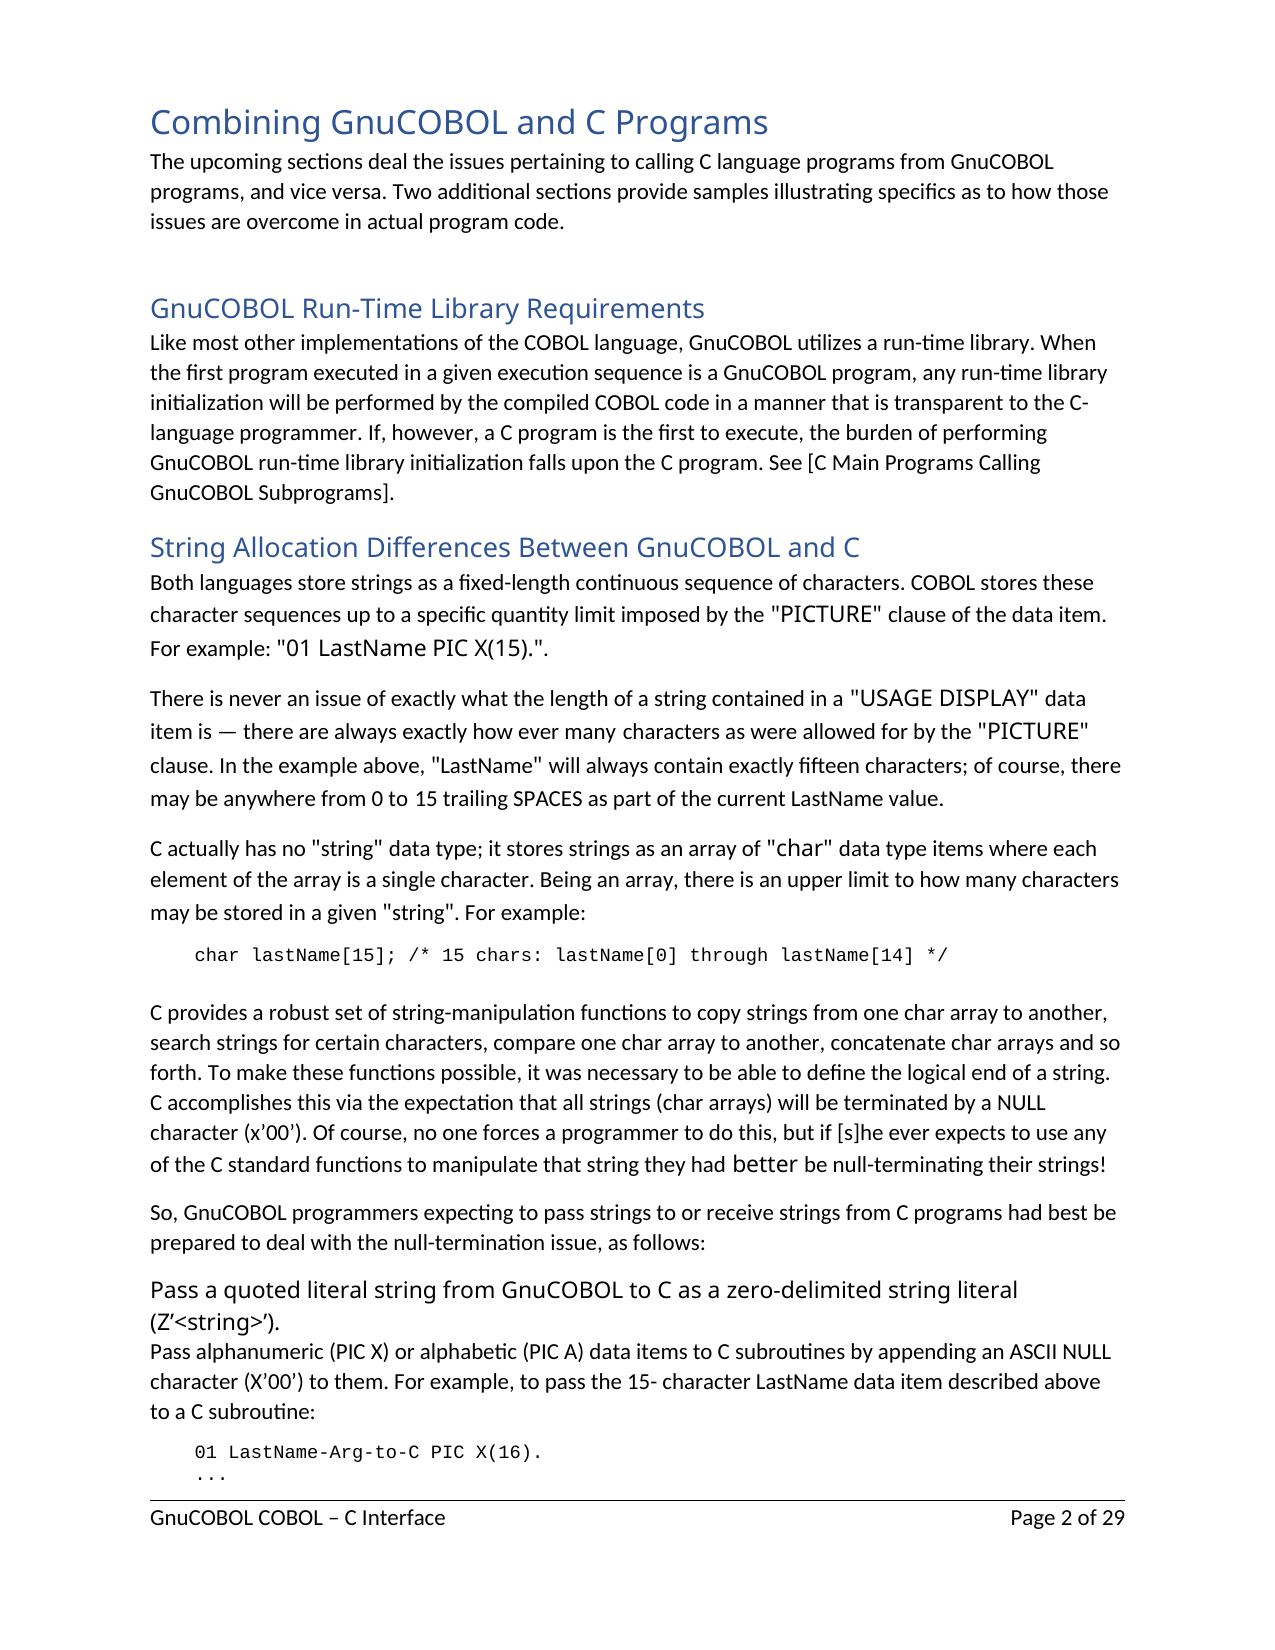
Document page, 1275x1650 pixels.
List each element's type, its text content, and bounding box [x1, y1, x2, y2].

text So, GnuCOBOL programmers expecting to pass strings to or receive strings from C programs had best be prepared to deal with the null-termination issue, as follows: [150, 1198, 1125, 1256]
text Both languages store strings as a fixed-length continuous sequence of characters. COBOL stores these character sequences up to a specific quantity limit imposed by the "PICTURE" clause of the data item. For example: "01 LastName PIC X(15).". [150, 568, 1125, 663]
subtitle Combining GnuCOBOL and C Programs [150, 99, 1125, 144]
text C provides a robust set of string-manipulation functions to copy strings from one char array to another, search strings for certain characters, compare one char array to another, concatenate char arrays and so forth. To make these functions possible, it was necessary to be able to define the logical end of a string. C accomplishes this via the expectation that all strings (char arrays) will be terminated by a NULL character (x’00’). Of course, no one forces a programmer to do this, but if [s]he ever expects to use any of the C standard functions to manipulate that string they had better be null-terminating their strings! [150, 998, 1125, 1179]
text Pass alphanumeric (PIC X) or alphabetic (PIC A) data items to C subroutines by appending an ASCII NULL character (X’00’) to them. For example, to pass the 15- character LastName data item described above to a C subroutine: [150, 1337, 1125, 1425]
text ... [194, 1464, 1125, 1486]
text There is never an issue of exactly what the length of a string contained in a "USAGE DISPLAY" data item is — there are always exactly how ever many characters as were allowed for by the "PICTURE" clause. In the example above, "LastName" will always contain exactly fifteen characters; of course, there may be anywhere from 0 to 15 trailing SPACES as part of the current LastName value. [150, 682, 1125, 813]
text The upcoming sections deal the issues pertaining to calling C language programs from GnuCOBOL programs, and vice versa. Two additional sections provide samples illustrating specifics as to how those issues are overcome in actual program code. [150, 147, 1125, 235]
subtitle GnuCOBOL Run-Time Library Requirements [150, 289, 1125, 326]
text 01 LastName-Arg-to-C PIC X(16). [194, 1443, 1125, 1464]
subtitle String Allocation Differences Between GnuCOBOL and C [150, 529, 1125, 566]
text C actually has no "string" data type; it stores strings as an array of "char" data type items where each element of the array is a single character. Being an array, there is an upper limit to how many characters may be stored in a given "string". For example: [150, 832, 1125, 927]
text Like most other implementations of the COBOL language, GnuCOBOL utilizes a run-time library. When the first program executed in a given execution sequence is a GnuCOBOL program, any run-time library initialization will be performed by the compiled COBOL code in a manner that is transparent to the C-language programmer. If, however, a C program is the first to execute, the burden of performing GnuCOBOL run-time library initialization falls upon the C program. See [C Main Programs Calling GnuCOBOL Subprograms]. [150, 328, 1125, 506]
text char lastName[15]; /* 15 chars: lastName[0] through lastName[14] */ [194, 946, 1125, 967]
text Pass a quoted literal string from GnuCOBOL to C as a zero-delimited string literal (Z’<string>’). [150, 1274, 1125, 1337]
